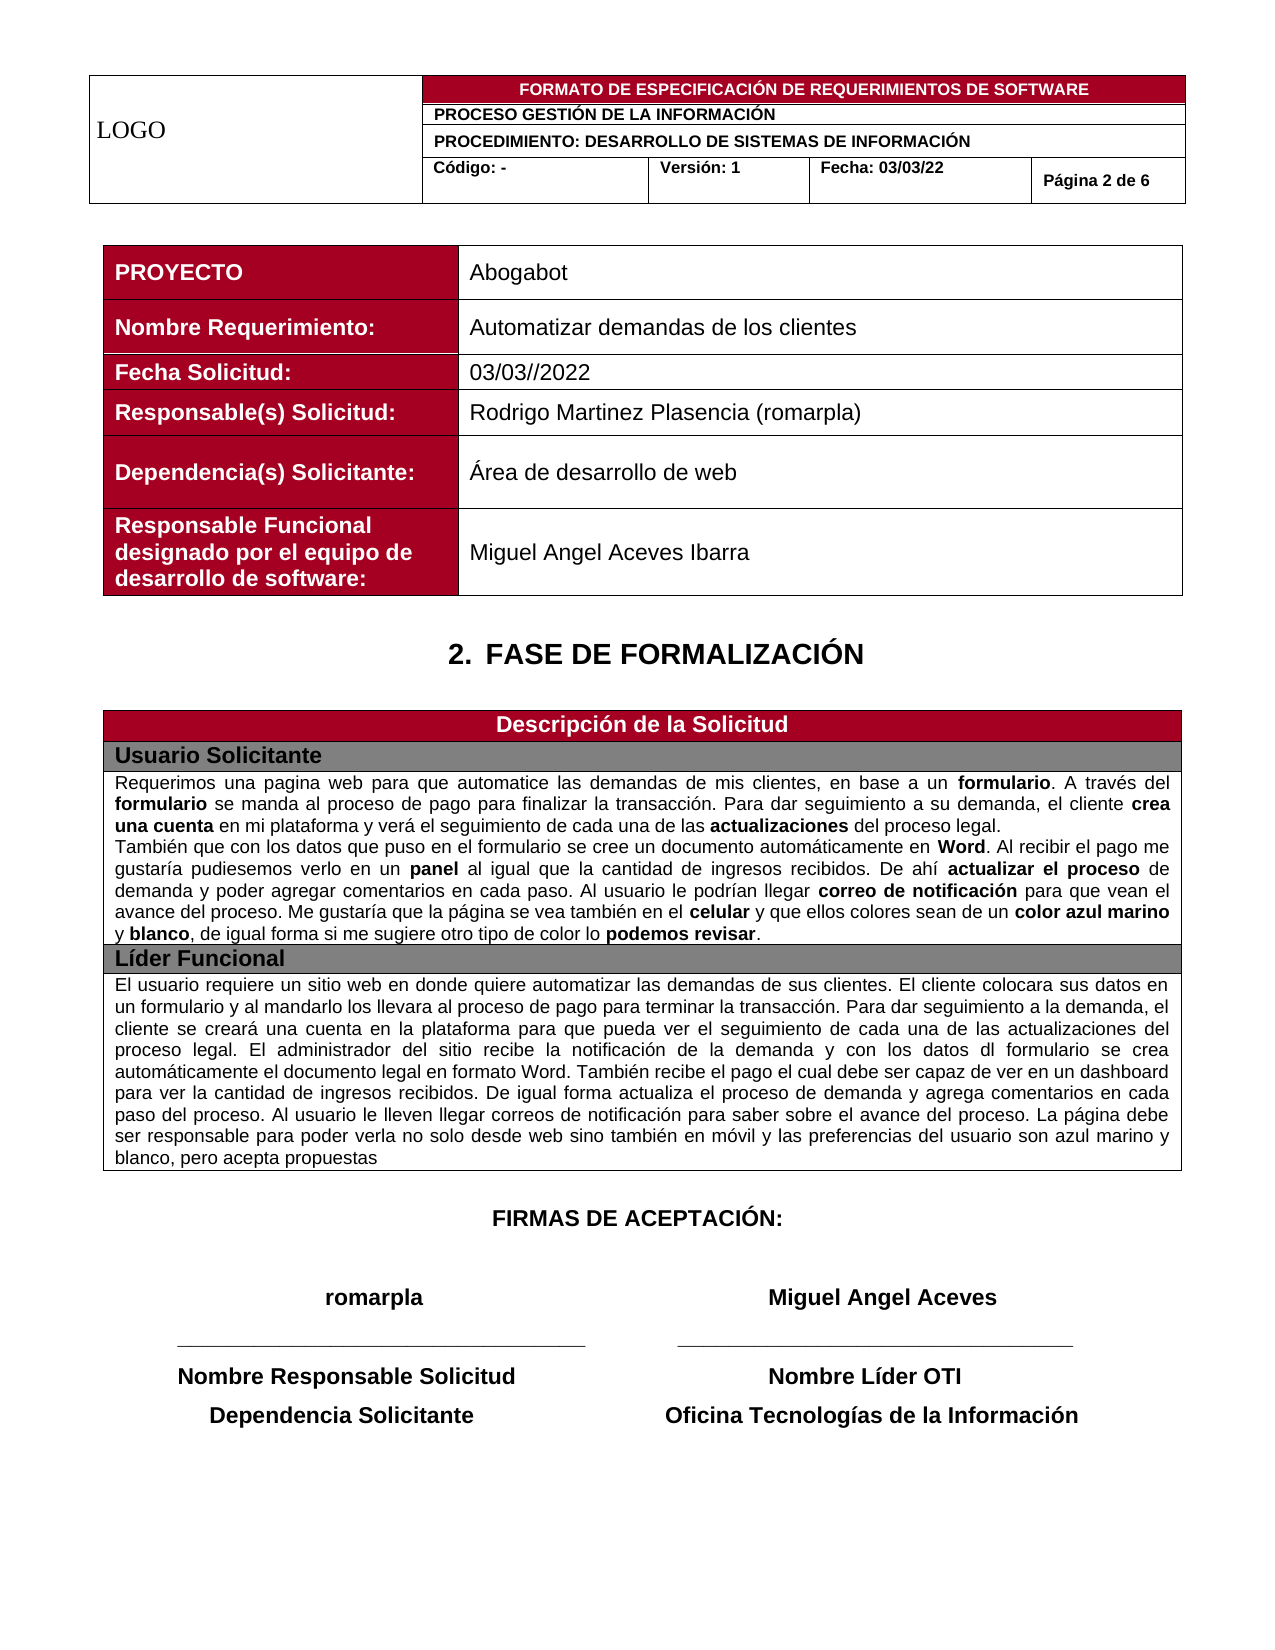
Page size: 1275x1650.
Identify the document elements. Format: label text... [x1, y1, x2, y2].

table_cell Fecha Solicitud: [104, 355, 458, 389]
table_cell Automatizar demandas de los clientes [459, 300, 1182, 353]
table_cell El usuario requiere un sitio web en donde quiere automatizar las demandas de sus clientes. El cliente colocara sus datos en un formulario y al mandarlo los llevara al proceso de pago para terminar la transacción. Para dar seguimiento a la demanda, el cliente se creará una cuenta en la plataforma para que pueda ver el seguimiento de cada una de las actualizaciones del proceso legal. El administrador del sitio recibe la notificación de la demanda y con los datos dl formulario se crea automáticamente el documento legal en formato Word. También recibe el pago el cual debe ser capaz de ver en un dashboard para ver la cantidad de ingresos recibidos. De igual forma actualiza el proceso de demanda y agrega comentarios en cada paso del proceso. Al usuario le lleven llegar correos de notificación para saber sobre el avance del proceso. La página debe ser responsable para poder verla no solo desde web sino también en móvil y las preferencias del usuario son azul marino y blanco, pero acepta propuestas [104, 974, 1181, 1170]
table_cell Usuario Solicitante [104, 742, 1181, 771]
table_cell Requerimos una pagina web para que automatice las demandas de mis clientes, en base a un formulario. A través del formulario se manda al proceso de pago para finalizar la transacción. Para dar seguimiento a su demanda, el cliente crea una cuenta en mi plataforma y verá el seguimiento de cada una de las actualizaciones del proceso legal. También que con los datos que puso en el formulario se cree un documento automáticamente en Word. Al recibir el pago me gustaría pudiesemos verlo en un panel al igual que la cantidad de ingresos recibidos. De ahí actualizar el proceso de demanda y poder agregar comentarios en cada paso. Al usuario le podrían llegar correo de notificación para que vean el avance del proceso. Me gustaría que la página se vea también en el celular y que ellos colores sean de un color azul marino y blanco, de igual forma si me sugiere otro tipo de color lo podemos revisar. [104, 772, 1181, 944]
table_cell Rodrigo Martinez Plasencia (romarpla) [459, 390, 1182, 435]
table_cell Área de desarrollo de web [459, 436, 1182, 508]
table_cell Líder Funcional [104, 945, 1181, 973]
table_cell Responsable(s) Solicitud: [104, 390, 458, 435]
table_cell Miguel Angel Aceves Ibarra [459, 509, 1182, 595]
table_cell 03/03//2022 [459, 355, 1182, 389]
text Dependencia Solicitante Oficina Tecnologías de la Información [177, 1402, 1098, 1428]
table_cell Nombre Requerimiento: [104, 300, 458, 353]
text FIRMAS DE ACEPTACIÓN: [177, 1205, 1098, 1231]
table_header Abogabot [459, 246, 1182, 299]
table_header Descripción de la Solicitud [104, 711, 1181, 741]
text ________________________________ _______________________________ [177, 1323, 1098, 1349]
text romarpla Miguel Angel Aceves [177, 1284, 1098, 1310]
text Nombre Responsable Solicitud Nombre Líder OTI [177, 1363, 1098, 1389]
table_cell Dependencia(s) Solicitante: [104, 436, 458, 508]
table_cell Responsable Funcional designado por el equipo de desarrollo de software: [104, 509, 458, 595]
subtitle FASE DE FORMALIZACIÓN [215, 637, 1098, 671]
table_header PROYECTO [104, 246, 458, 299]
